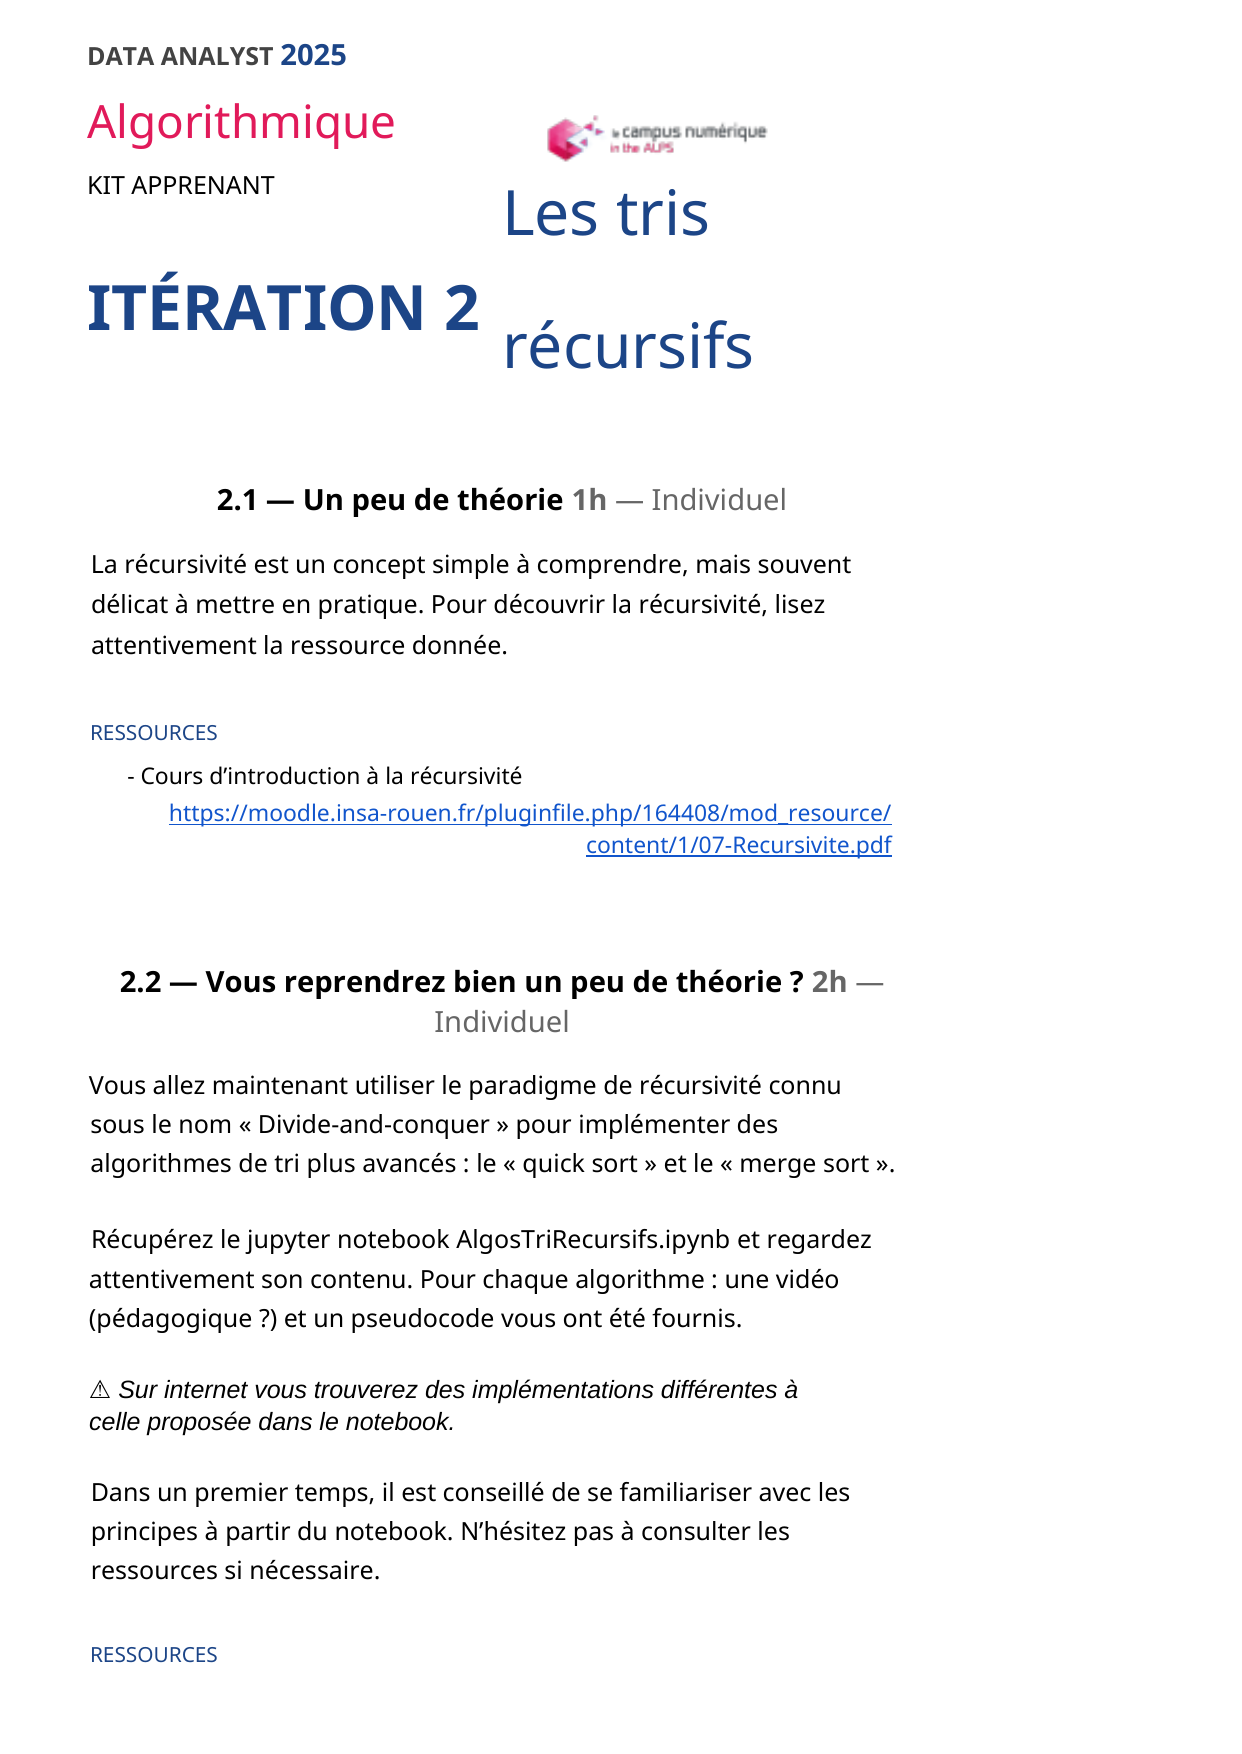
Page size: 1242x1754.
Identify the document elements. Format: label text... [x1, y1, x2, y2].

text Vous allez maintenant utiliser le paradigme de récursivité connu sous le nom « Divide-and-conquer » pour implémenter des algorithmes de tri plus avancés : le « quick sort » et le « merge sort ». [88, 1068, 903, 1179]
text KIT APPRENANT [87, 168, 502, 202]
text RESSOURCES [90, 1640, 917, 1668]
text Algorithmique [87, 90, 502, 152]
text ITÉRATION 2 Les tris récursifs [87, 34, 917, 387]
text https://moodle.insa-rouen.fr/pluginfile.php/164408/mod_resource/content/1/07-Recursivite.pdf [87, 797, 892, 860]
text La récursivité est un concept simple à comprendre, mais souvent délicat à mettre en pratique. Pour découvrir la récursivité, lisez attentivement la ressource donnée. [91, 546, 859, 661]
text - Cours d’introduction à la récursivité [127, 760, 917, 791]
text RESSOURCES [90, 718, 917, 747]
text Récupérez le jupyter notebook AlgosTriRecursifs.ipynb et regardez attentivement son contenu. Pour chaque algorithme : une vidéo (pédagogique ?) et un pseudocode vous ont été fournis. [89, 1222, 874, 1335]
text ⚠ Sur internet vous trouverez des implémentations différentes à celle proposée dans le notebook. [89, 1375, 825, 1435]
text Dans un premier temps, il est conseillé de se familiariser avec les principes à partir du notebook. N’hésitez pas à consulter les ressources si nécessaire. [91, 1475, 883, 1587]
text DATA ANALYST 2025 [87, 34, 502, 73]
text 2.1 — Un peu de théorie 1h — Individuel [87, 479, 917, 519]
picture [540, 114, 770, 166]
text 2.2 — Vous reprendrez bien un peu de théorie ? 2h — Individuel [87, 961, 917, 1041]
